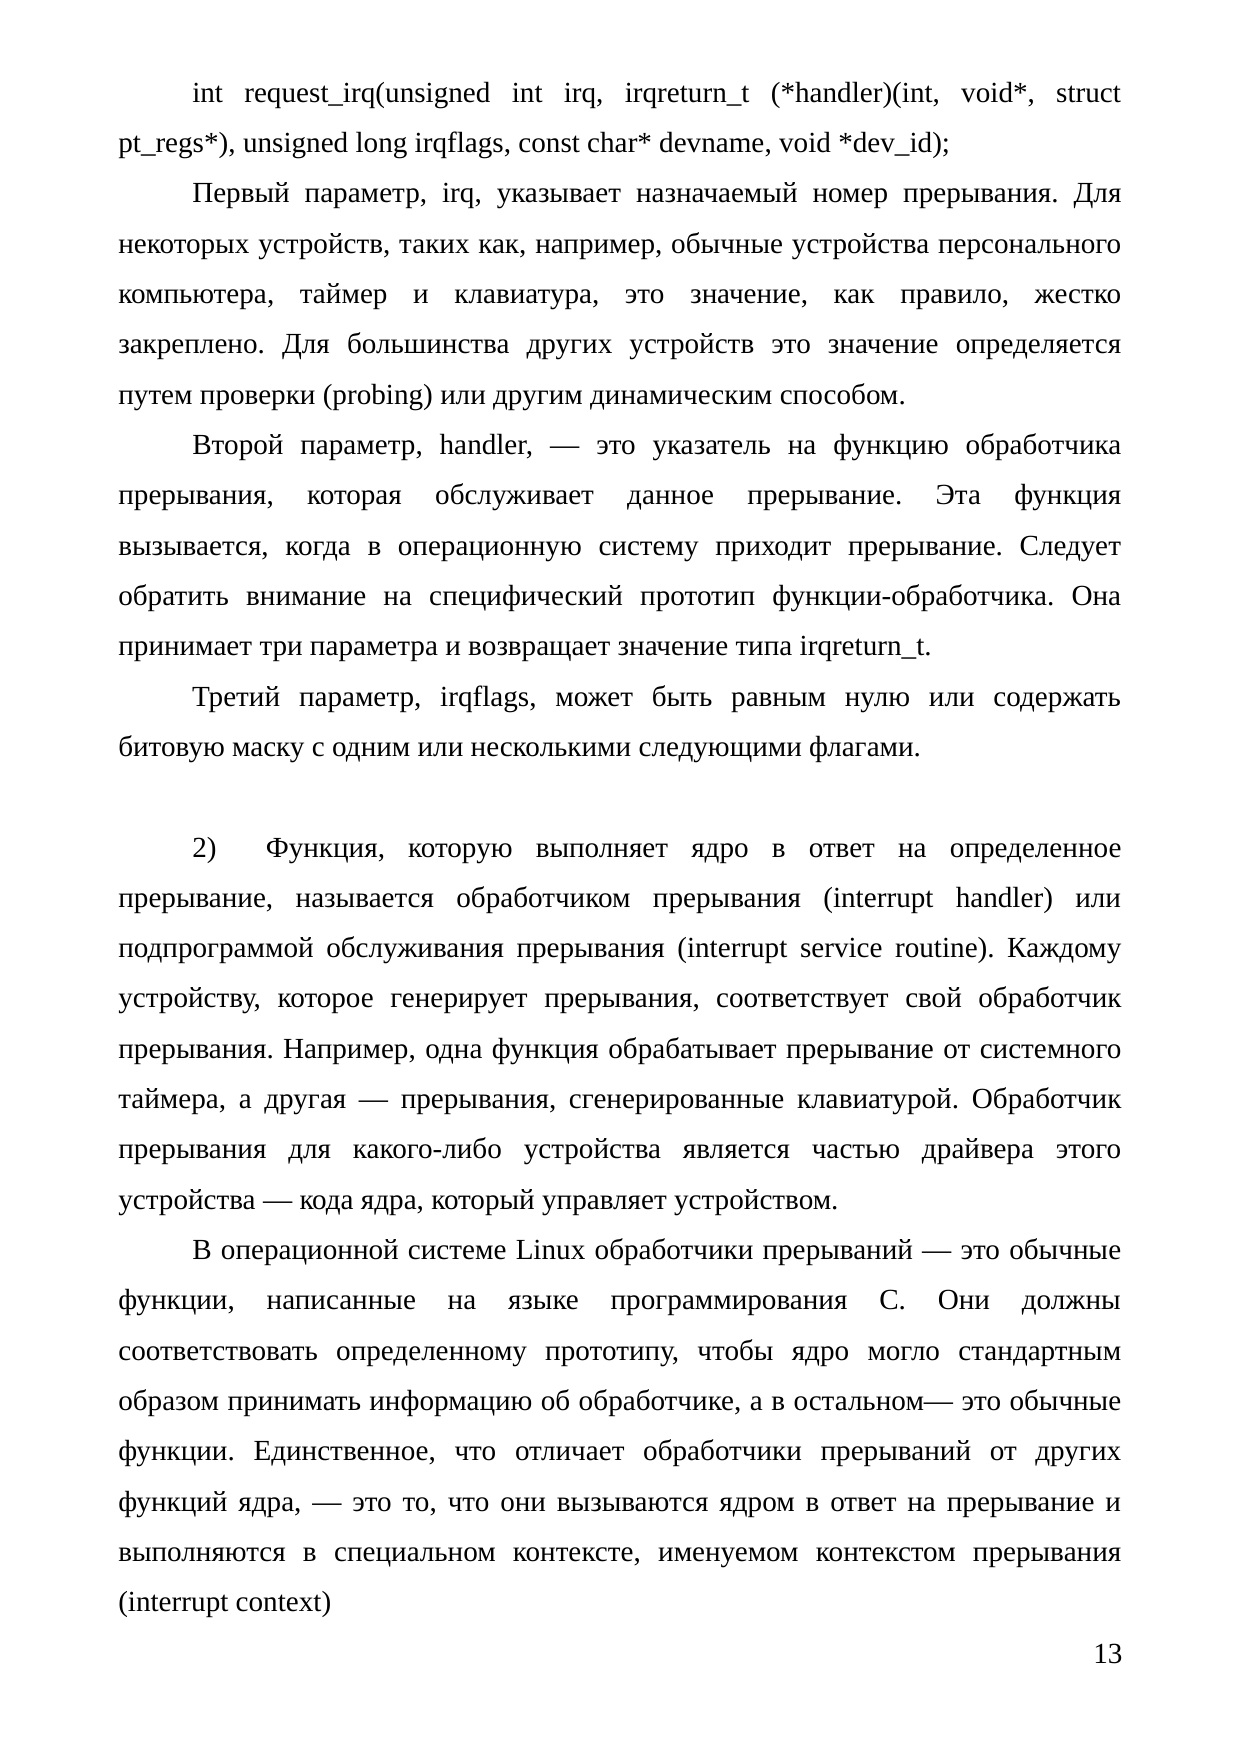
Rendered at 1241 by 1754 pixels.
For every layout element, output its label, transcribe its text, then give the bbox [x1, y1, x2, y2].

list Функция, которую выполняет ядро в ответ на определенное прерывание, называется обработчиком прерывания (interrupt handler) или подпрограммой обслуживания прерывания (interrupt service routine). Каждому устройству, которое генерирует прерывания, соответствует свой обработчик прерывания. Например, одна функция обрабатывает прерывание от системного таймера, а другая — прерывания, сгенерированные клавиатурой. Обработчик прерывания для какого-либо устройства является частью драйвера этого устройства — кода ядра, который управляет устройством. [118, 830, 1122, 1215]
text В операционной системе Linux обработчики прерываний — это обычные функции, написанные на языке программирования С. Они должны соответствовать определенному прототипу, чтобы ядро могло стандартным образом принимать информацию об обработчике, а в остальном— это обычные функции. Единственное, что отличает обработчики прерываний от других функций ядра, — это то, что они вызываются ядром в ответ на прерывание и выполняются в специальном контексте, именуемом контекстом прерывания (interrupt context) [118, 1232, 1122, 1618]
text Первый параметр, irq, указывает назначаемый номер прерывания. Для некоторых устройств, таких как, например, обычные устройства персонального компьютера, таймер и клавиатура, это значение, как правило, жестко закреплено. Для большинства других устройств это значение определяется путем проверки (probing) или другим динамическим способом. [118, 176, 1122, 410]
text Третий параметр, irqflags, может быть равным нулю или содержать битовую маску с одним или несколькими следующими флагами. [118, 679, 1122, 763]
text Второй параметр, handler, — это указатель на функцию обработчика прерывания, которая обслуживает данное прерывание. Эта функция вызывается, когда в операционную систему приходит прерывание. Следует обратить внимание на специфический прототип функции-обработчика. Она принимает три параметра и возвращает значение типа irqreturn_t. [118, 427, 1122, 662]
text int request_irq(unsigned int irq, irqreturn_t (*handler)(int, void*, struct pt_regs*), unsigned long irqflags, const char* devname, void *dev_id); [118, 75, 1122, 159]
